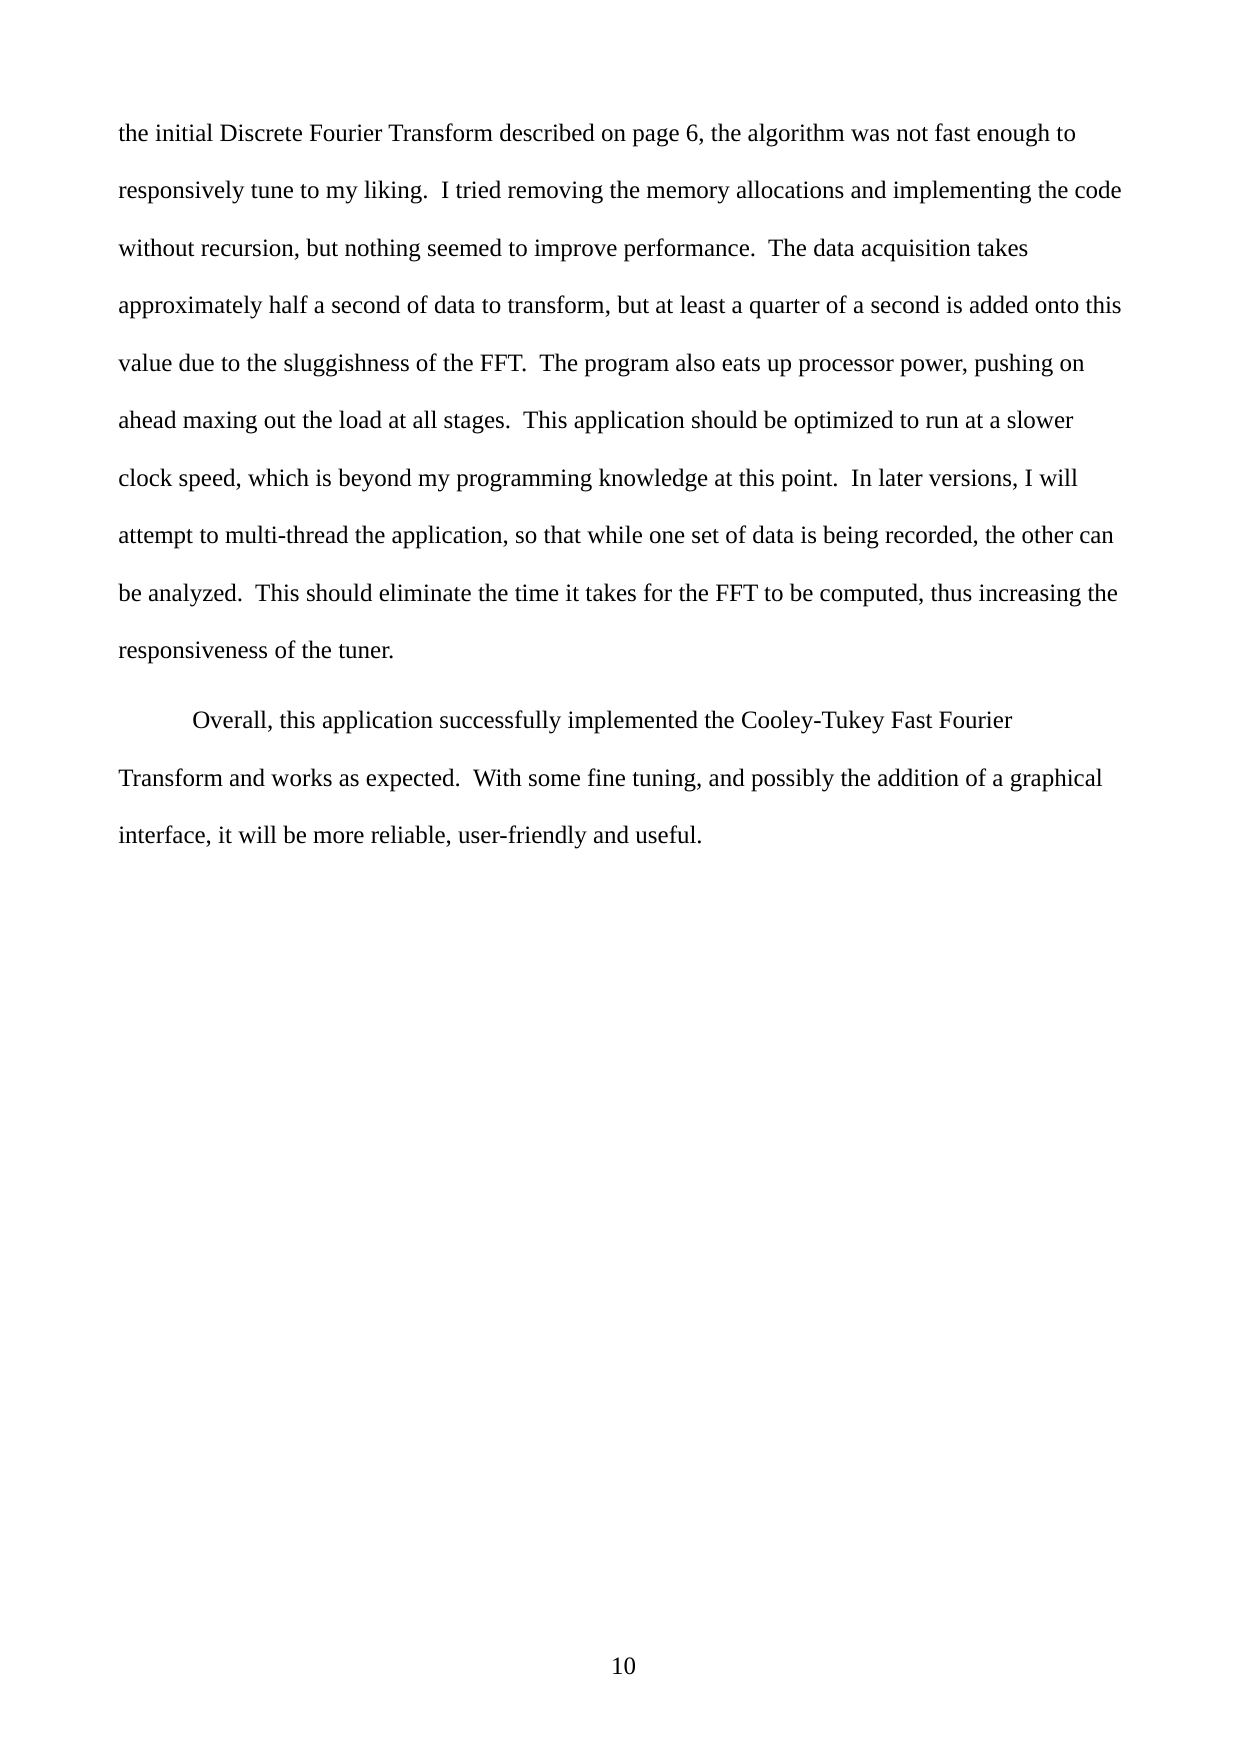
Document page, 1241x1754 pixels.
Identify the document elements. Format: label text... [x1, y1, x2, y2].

text the initial Discrete Fourier Transform described on page 6, the algorithm was not fast enough to responsively tune to my liking. I tried removing the memory allocations and implementing the code without recursion, but nothing seemed to improve performance. The data acquisition takes approximately half a second of data to transform, but at least a quarter of a second is added onto this value due to the sluggishness of the FFT. The program also eats up processor power, pushing on ahead maxing out the load at all stages. This application should be optimized to run at a slower clock speed, which is beyond my programming knowledge at this point. In later versions, I will attempt to multi-thread the application, so that while one set of data is being recorded, the other can be analyzed. This should eliminate the time it takes for the FFT to be computed, thus increasing the responsiveness of the tuner. [118, 118, 1122, 664]
text Overall, this application successfully implemented the Cooley-Tukey Fast Fourier Transform and works as expected. With some fine tuning, and possibly the addition of a graphical interface, it will be more reliable, user-friendly and useful. [118, 706, 1122, 849]
